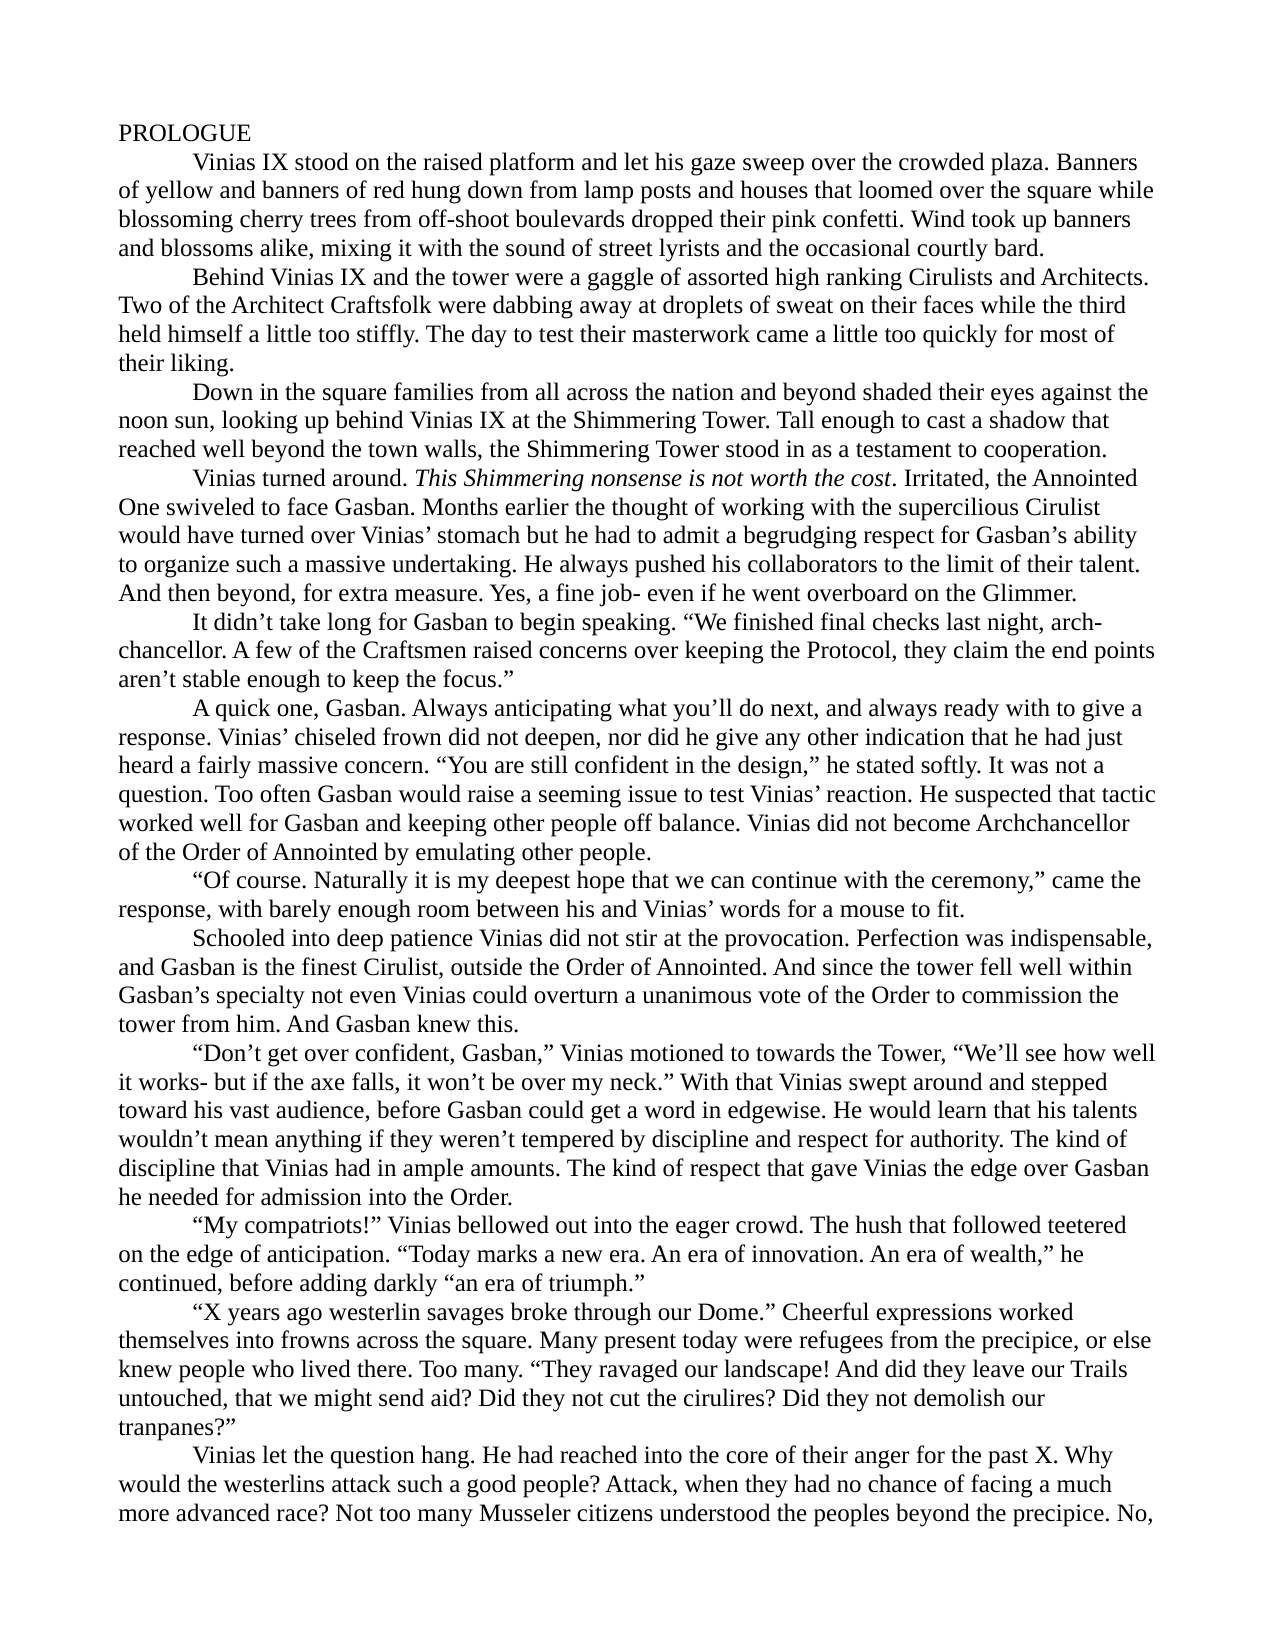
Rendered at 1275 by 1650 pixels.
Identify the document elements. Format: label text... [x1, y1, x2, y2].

text PROLOGUE Vinias IX stood on the raised platform and let his gaze sweep over the crowded plaza. Banners of yellow and banners of red hung down from lamp posts and houses that loomed over the square while blossoming cherry trees from off-shoot boulevards dropped their pink confetti. Wind took up banners and blossoms alike, mixing it with the sound of street lyrists and the occasional courtly bard. [118, 118, 1157, 262]
text “Of course. Naturally it is my deepest hope that we can continue with the ceremony,” came the response, with barely enough room between his and Vinias’ words for a mouse to fit. [118, 866, 1157, 923]
text Behind Vinias IX and the tower were a gaggle of assorted high ranking Cirulists and Architects. Two of the Architect Craftsfolk were dabbing away at droplets of sweat on their faces while the third held himself a little too stiffly. The day to test their masterwork came a little too quickly for most of their liking. [118, 262, 1157, 377]
text Vinias let the question hang. He had reached into the core of their anger for the past X. Why would the westerlins attack such a good people? Attack, when they had no chance of facing a much more advanced race? Not too many Musseler citizens understood the peoples beyond the precipice. No, [118, 1441, 1157, 1527]
text “X years ago westerlin savages broke through our Dome.” Cheerful expressions worked themselves into frowns across the square. Many present today were refugees from the precipice, or else knew people who lived there. Too many. “They ravaged our landscape! And did they leave our Trails untouched, that we might send aid? Did they not cut the cirulires? Did they not demolish our tranpanes?” [118, 1297, 1157, 1441]
text A quick one, Gasban. Always anticipating what you’ll do next, and always ready with to give a response. Vinias’ chiseled frown did not deepen, nor did he give any other indication that he had just heard a fairly massive concern. “You are still confident in the design,” he stated softly. It was not a question. Too often Gasban would raise a seeming issue to test Vinias’ reaction. He suspected that tactic worked well for Gasban and keeping other people off balance. Vinias did not become Archchancellor of the Order of Annointed by emulating other people. [118, 693, 1157, 866]
text It didn’t take long for Gasban to begin speaking. “We finished final checks last night, arch-chancellor. A few of the Craftsmen raised concerns over keeping the Protocol, they claim the end points aren’t stable enough to keep the focus.” [118, 607, 1157, 693]
text Down in the square families from all across the nation and beyond shaded their eyes against the noon sun, looking up behind Vinias IX at the Shimmering Tower. Tall enough to cast a shadow that reached well beyond the town walls, the Shimmering Tower stood in as a testament to cooperation. [118, 377, 1157, 463]
text “Don’t get over confident, Gasban,” Vinias motioned to towards the Tower, “We’ll see how well it works- but if the axe falls, it won’t be over my neck.” With that Vinias swept around and stepped toward his vast audience, before Gasban could get a word in edgewise. He would learn that his talents wouldn’t mean anything if they weren’t tempered by discipline and respect for authority. The kind of discipline that Vinias had in ample amounts. The kind of respect that gave Vinias the edge over Gasban he needed for admission into the Order. [118, 1038, 1157, 1211]
text “My compatriots!” Vinias bellowed out into the eager crowd. The hush that followed teetered on the edge of anticipation. “Today marks a new era. An era of innovation. An era of wealth,” he continued, before adding darkly “an era of triumph.” [118, 1211, 1157, 1297]
text Vinias turned around. This Shimmering nonsense is not worth the cost. Irritated, the Annointed One swiveled to face Gasban. Months earlier the thought of working with the supercilious Cirulist would have turned over Vinias’ stomach but he had to admit a begrudging respect for Gasban’s ability to organize such a massive undertaking. He always pushed his collaborators to the limit of their talent. And then beyond, for extra measure. Yes, a fine job- even if he went overboard on the Glimmer. [118, 463, 1157, 607]
text Schooled into deep patience Vinias did not stir at the provocation. Perfection was indispensable, and Gasban is the finest Cirulist, outside the Order of Annointed. And since the tower fell well within Gasban’s specialty not even Vinias could overturn a unanimous vote of the Order to commission the tower from him. And Gasban knew this. [118, 923, 1157, 1038]
